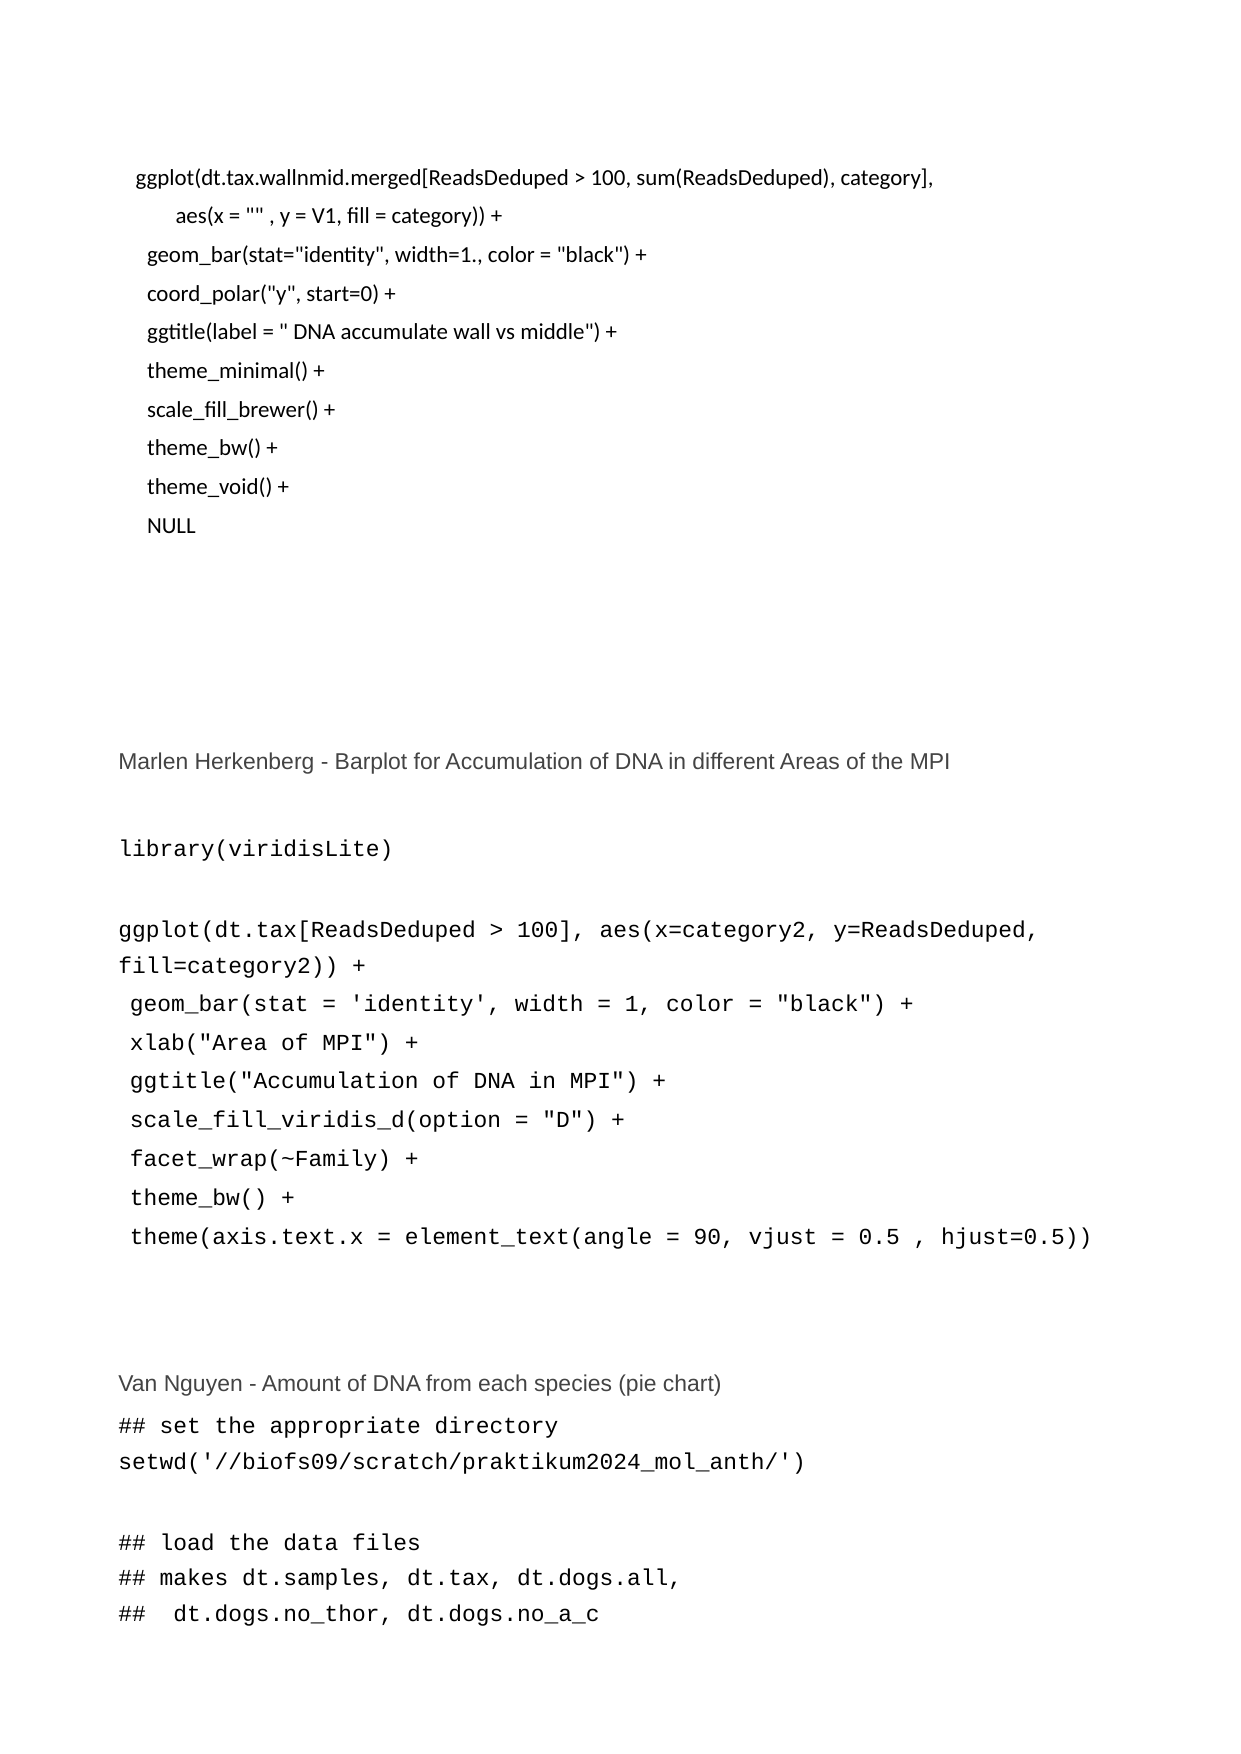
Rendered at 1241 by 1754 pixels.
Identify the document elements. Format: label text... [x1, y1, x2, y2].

text ggplot(dt.tax.wallnmid.merged[ReadsDeduped > 100, sum(ReadsDeduped), category], [118, 163, 1122, 191]
text geom_bar(stat = 'identity', width = 1, color = "black") + [118, 990, 1122, 1018]
subtitle Marlen Herkenberg - Barplot for Accumulation of DNA in different Areas of the MPI [118, 748, 1122, 775]
text theme_bw() + [118, 1184, 1122, 1212]
text ## set the appropriate directory [118, 1415, 1122, 1441]
text library(viridisLite) [118, 838, 1122, 864]
text xlab("Area of MPI") + [118, 1029, 1122, 1057]
text ggtitle("Accumulation of DNA in MPI") + [118, 1067, 1122, 1096]
text facet_wrap(~Family) + [118, 1145, 1122, 1173]
text ggtitle(label = " DNA accumulate wall vs middle") + [118, 317, 1122, 346]
text ## dt.dogs.no_thor, dt.dogs.no_a_c [118, 1602, 1122, 1628]
text setwd('//biofs09/scratch/praktikum2024_mol_anth/') [118, 1451, 1122, 1476]
text ## makes dt.samples, dt.tax, dt.dogs.all, [118, 1567, 1122, 1593]
text theme(axis.text.x = element_text(angle = 90, vjust = 0.5 , hjust=0.5)) [118, 1223, 1122, 1251]
text theme_minimal() + [118, 356, 1122, 384]
text coord_polar("y", start=0) + [118, 279, 1122, 307]
subtitle Van Nguyen - Amount of DNA from each species (pie chart) [118, 1370, 1122, 1396]
text aes(x = "" , y = V1, fill = category)) + [118, 202, 1122, 229]
text scale_fill_viridis_d(option = "D") + [118, 1106, 1122, 1134]
text theme_bw() + [118, 433, 1122, 461]
text NULL [118, 511, 1122, 539]
text ggplot(dt.tax[ReadsDeduped > 100], aes(x=category2, y=ReadsDeduped, fill=category2)) + [118, 918, 1122, 980]
text scale_fill_brewer() + [118, 395, 1122, 423]
text geom_bar(stat="identity", width=1., color = "black") + [118, 240, 1122, 268]
text theme_void() + [118, 472, 1122, 500]
text ## load the data files [118, 1531, 1122, 1557]
